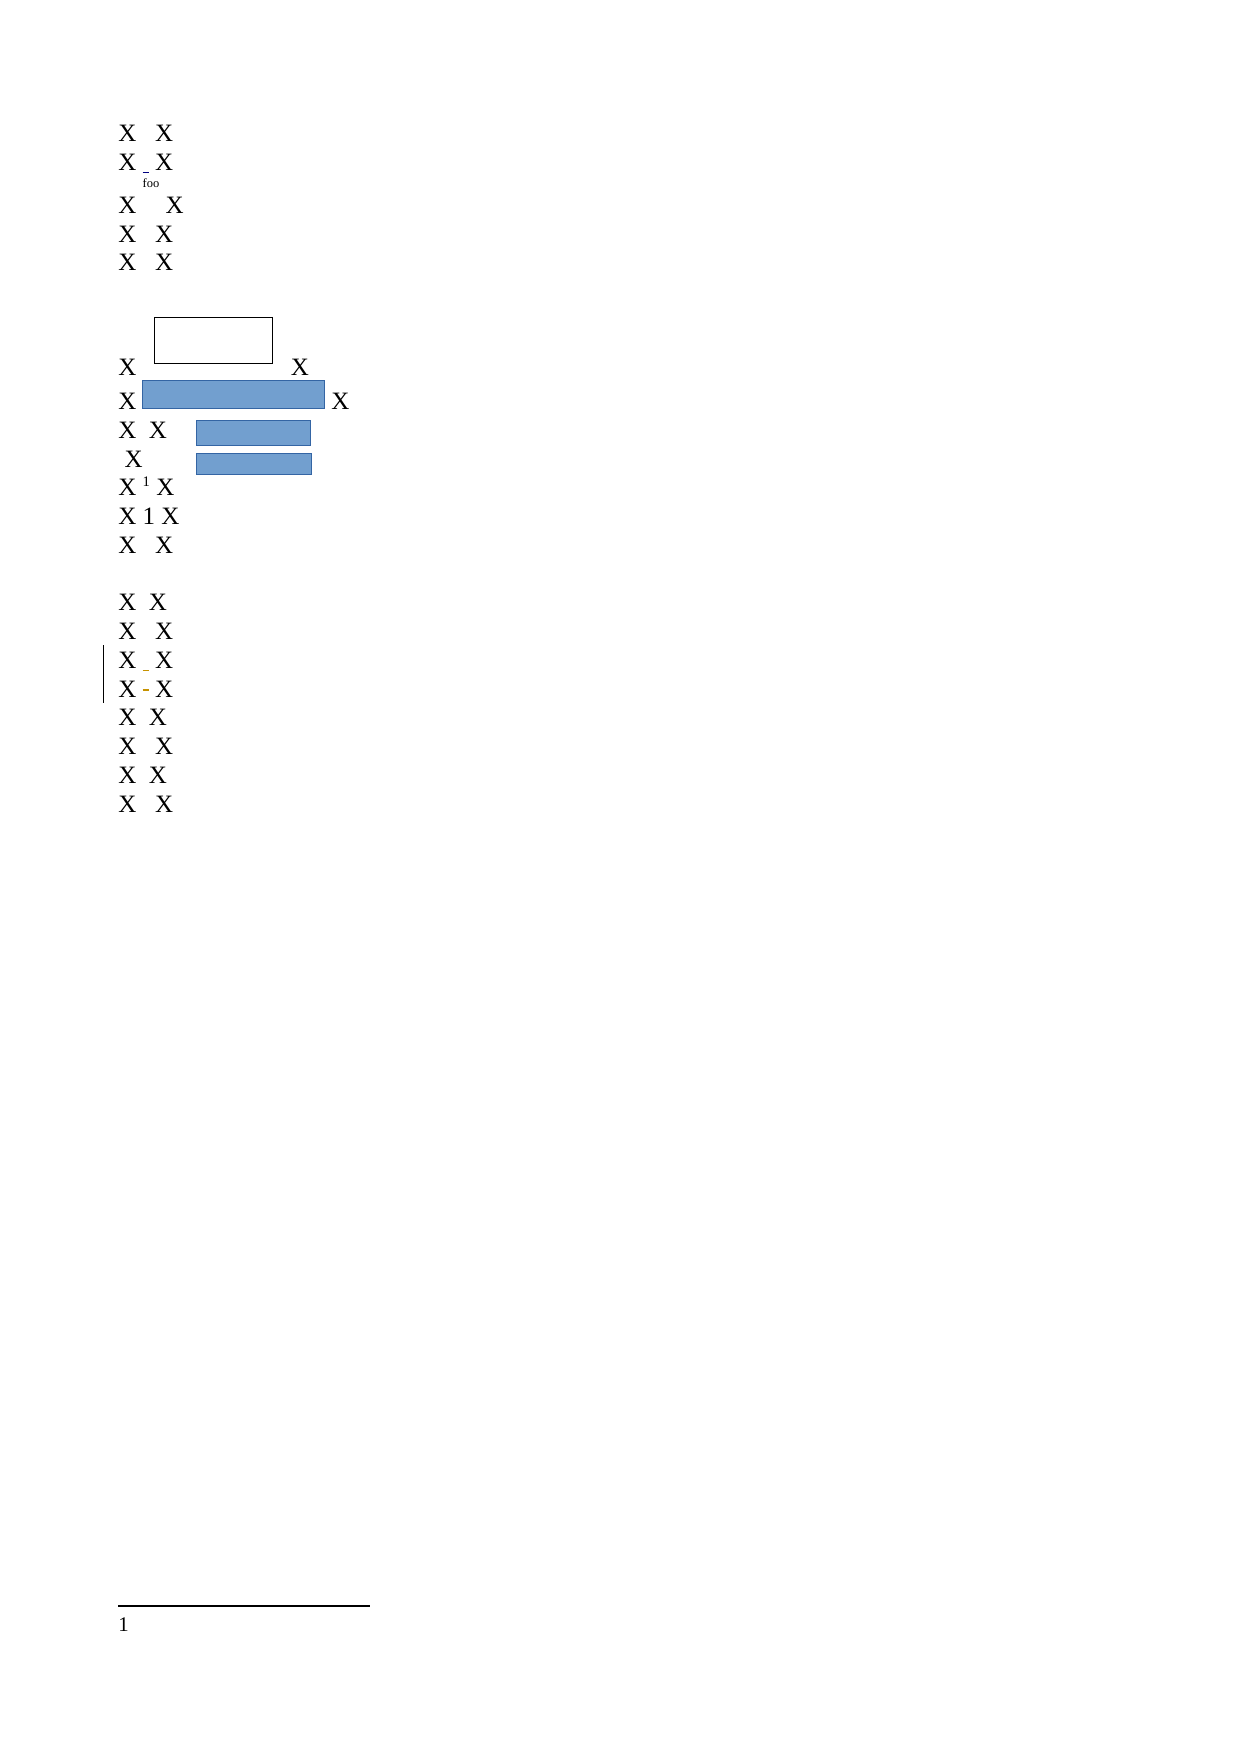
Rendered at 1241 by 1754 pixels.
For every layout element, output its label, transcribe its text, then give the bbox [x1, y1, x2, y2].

text X X [118, 616, 1122, 645]
text X 1 X [118, 501, 1122, 530]
text X X [118, 760, 1122, 789]
text X X [118, 247, 1122, 276]
text X X [118, 587, 1122, 616]
text X [118, 444, 1122, 472]
text X X [118, 702, 1122, 731]
text X X [118, 731, 1122, 760]
text X X [118, 472, 1122, 501]
text X foo X [118, 176, 1122, 219]
text X X [118, 381, 1122, 415]
text X X [118, 645, 1122, 674]
text X X [118, 219, 1122, 247]
text X X [118, 674, 1122, 702]
text X X [118, 789, 1122, 817]
text X X [118, 530, 1122, 559]
text X X [118, 305, 1122, 381]
text X X [118, 147, 1122, 176]
text X X [118, 118, 1122, 147]
text X X [118, 415, 1122, 444]
